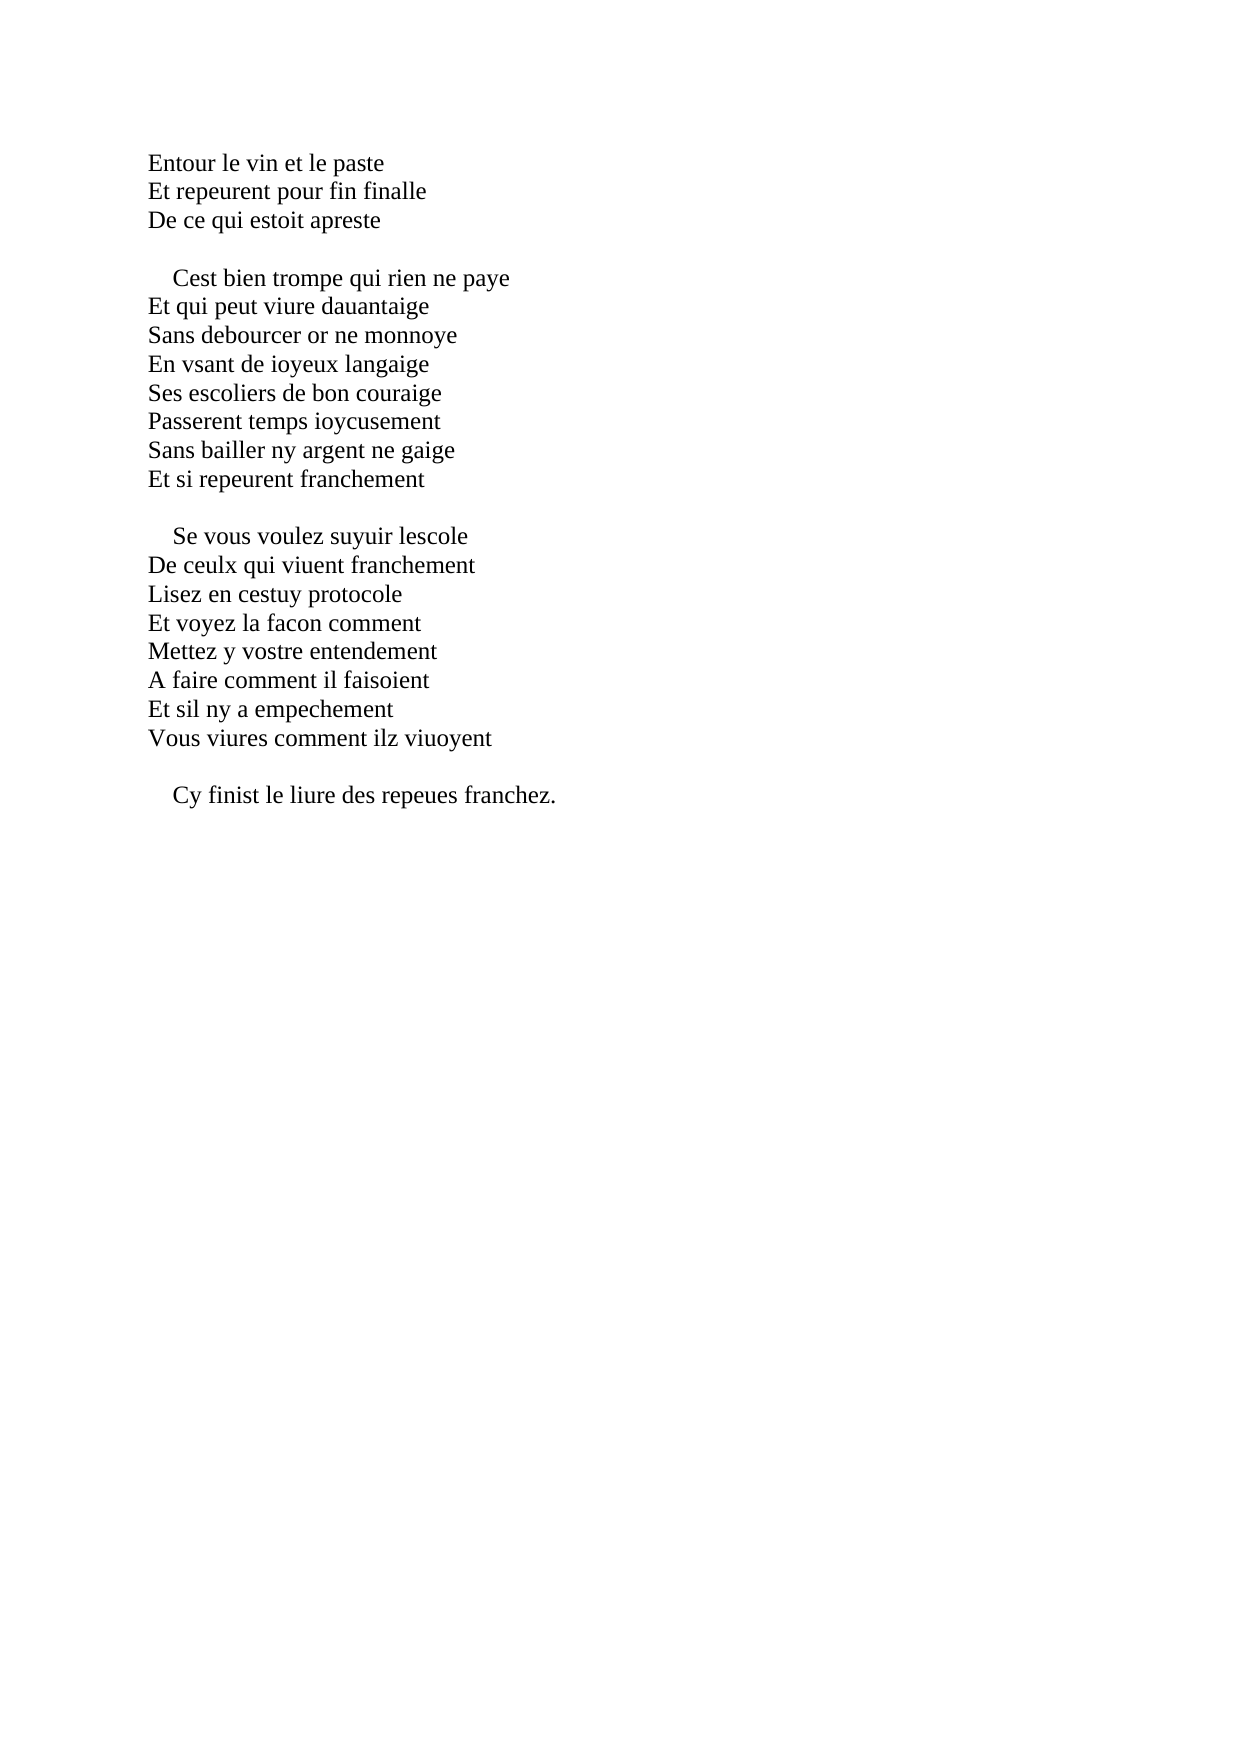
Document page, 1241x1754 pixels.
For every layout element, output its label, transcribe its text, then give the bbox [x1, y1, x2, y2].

text Cest bien trompe qui rien ne paye Et qui peut viure dauantaige Sans debourcer or ne monnoye En vsant de ioyeux langaige Ses escoliers de bon couraige Passerent temps ioycusement Sans bailler ny argent ne gaige Et si repeurent franchement [148, 263, 1093, 493]
text Cy finist le liure des repeues franchez. [148, 780, 1093, 809]
text Entour le vin et le paste Et repeurent pour fin finalle De ce qui estoit apreste [148, 148, 1093, 234]
text Se vous voulez suyuir lescole De ceulx qui viuent franchement Lisez en cestuy protocole Et voyez la facon comment Mettez y vostre entendement A faire comment il faisoient Et sil ny a empechement Vous viures comment ilz viuoyent [148, 521, 1093, 751]
